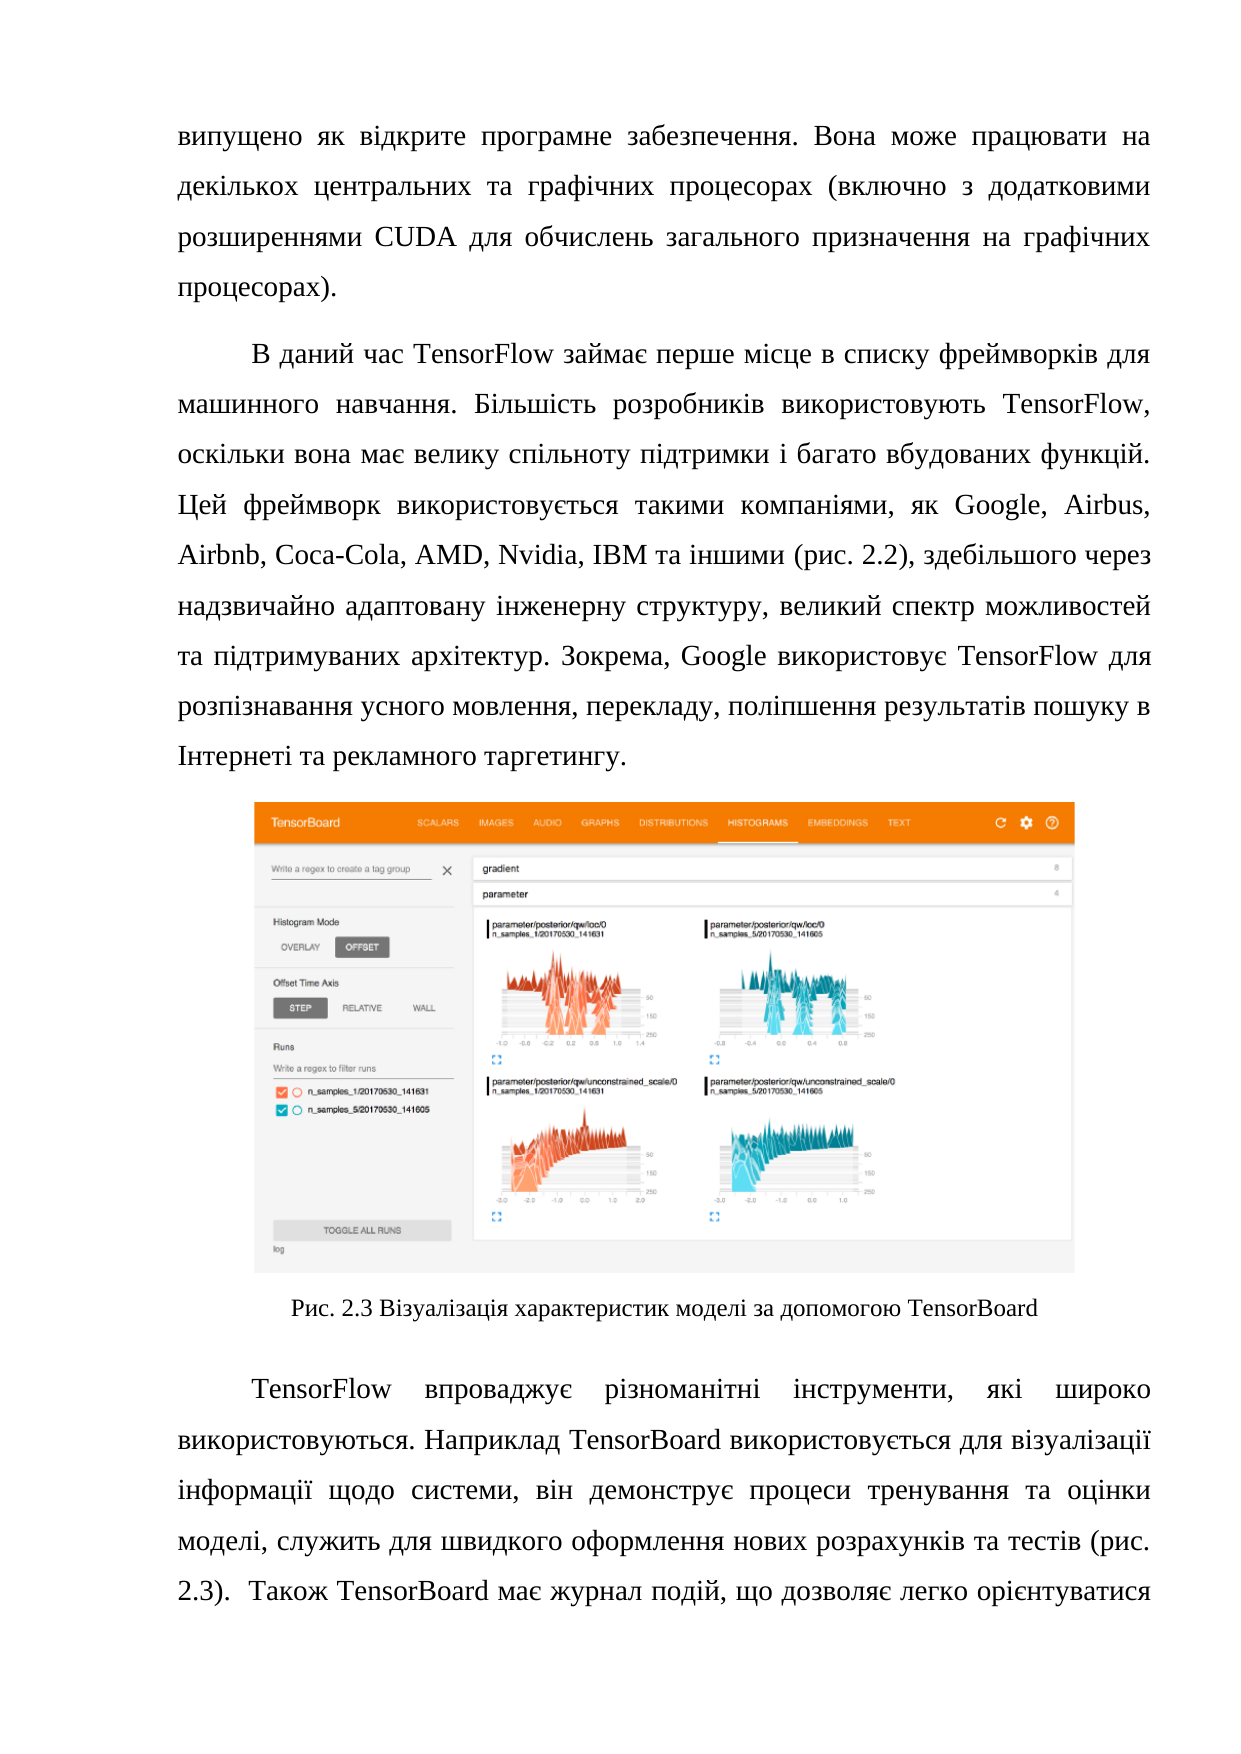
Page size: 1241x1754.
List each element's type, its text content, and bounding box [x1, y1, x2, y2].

text випущено як відкрите програмне забезпечення. Вона може працювати на декількох центральних та графічних процесорах (включно з додатковими розширеннями CUDA для обчислень загального призначення на графічних процесорах). [177, 118, 1152, 303]
text TensorFlow впроваджує різноманітні інструменти, які широко використовуються. Наприклад TensorBoard використовується для візуалізації інформації щодо системи, він демонструє процеси тренування та оцінки моделі, служить для швидкого оформлення нових розрахунків та тестів (рис. 2.3). Також TensorBoard має журнал подій, що дозволяє легко орієнтуватися [177, 806, 1152, 1606]
text [233, 790, 1096, 802]
text В даний час TensorFlow займає перше місце в списку фреймворків для машинного навчання. Більшість розробників використовують TensorFlow, оскільки вона має велику спільноту підтримки і багато вбудованих функцій. Цей фреймворк використовується такими компаніями, як Google, Airbus, Airbnb, Coca-Cola, AMD, Nvidia, IBM та іншими (рис. 2.2), здебільшого через надзвичайно адаптовану інженерну структуру, великий спектр можливостей та підтримуваних архітектур. Зокрема, Google використовує TensorFlow для розпізнавання усного мовлення, перекладу, поліпшення результатів пошуку в Інтернеті та рекламного таргетингу. [177, 336, 1152, 772]
text Рис. 2.3 Візуалізація характеристик моделі за допомогою TensorBoard [233, 802, 1096, 1321]
picture [254, 802, 1075, 1273]
